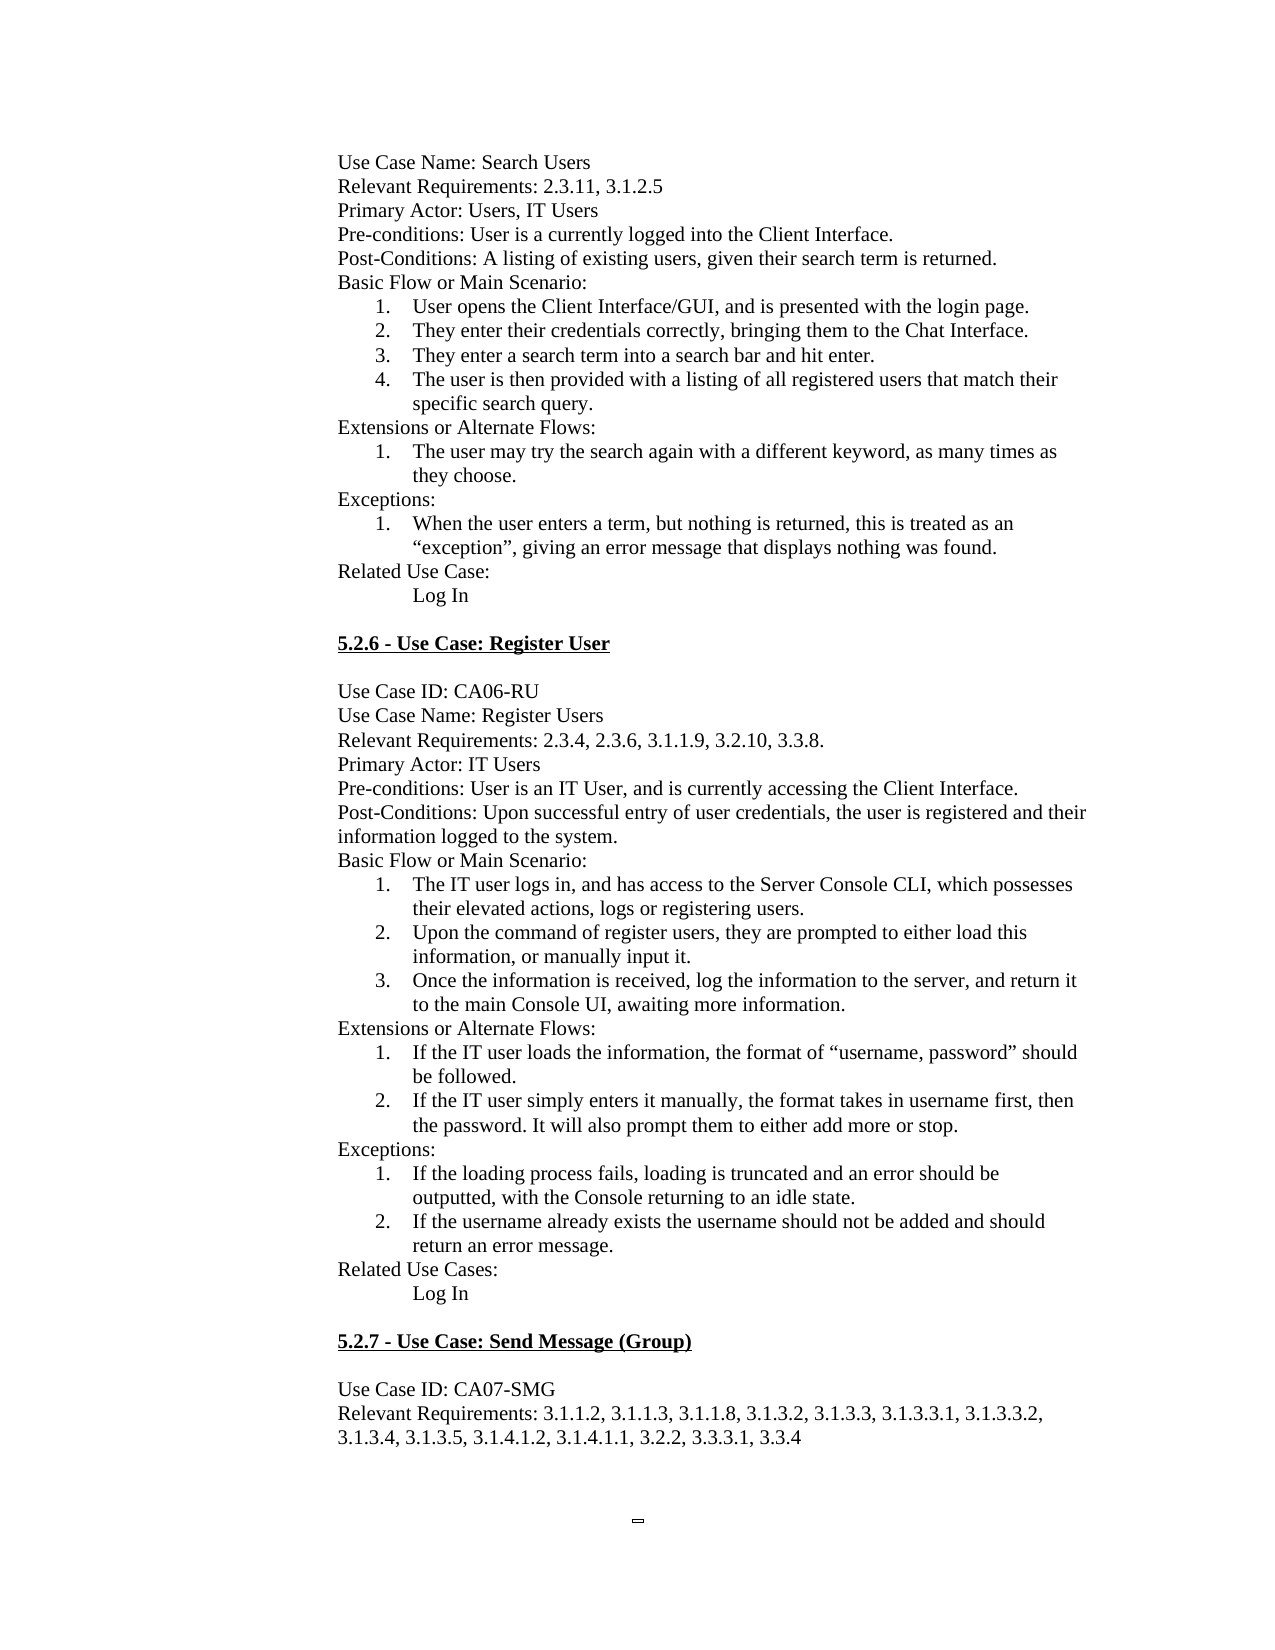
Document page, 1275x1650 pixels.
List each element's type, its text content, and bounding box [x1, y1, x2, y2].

list The user is then provided with a listing of all registered users that match their specific search query. [375, 367, 1087, 415]
text Log In [337, 583, 1087, 607]
text 5.2.6 - Use Case: Register User [337, 631, 1087, 655]
text Exceptions: [262, 1137, 1087, 1161]
list If the IT user loads the information, the format of “username, password” should be followed. [375, 1040, 1087, 1088]
text Exceptions: [262, 487, 1087, 511]
list If the loading process fails, loading is truncated and an error should be outputted, with the Console returning to an idle state. [375, 1161, 1087, 1209]
text Primary Actor: IT Users [337, 752, 1087, 776]
text Log In [187, 1281, 1087, 1305]
text Primary Actor: Users, IT Users [337, 198, 1087, 222]
text 5.2.7 - Use Case: Send Message (Group) [337, 1329, 1087, 1353]
list Upon the command of register users, they are prompted to either load this information, or manually input it. [375, 920, 1087, 968]
text Pre-conditions: User is an IT User, and is currently accessing the Client Interface. [337, 776, 1087, 800]
text Related Use Case: [337, 559, 1087, 583]
list If the username already exists the username should not be added and should return an error message. [375, 1209, 1087, 1257]
list Once the information is received, log the information to the server, and return it to the main Console UI, awaiting more information. [375, 968, 1087, 1016]
list If the IT user simply enters it manually, the format takes in username first, then the password. It will also prompt them to either add more or stop. [375, 1088, 1087, 1137]
text Relevant Requirements: 2.3.11, 3.1.2.5 [337, 174, 1087, 198]
list The user may try the search again with a different keyword, as many times as they choose. [375, 439, 1087, 487]
text Relevant Requirements: 3.1.1.2, 3.1.1.3, 3.1.1.8, 3.1.3.2, 3.1.3.3, 3.1.3.3.1, 3.1.3.3.2, 3.1.3.4, 3.1.3.5, 3.1.4.1.2, 3.1.4.1.1, 3.2.2, 3.3.3.1, 3.3.4 [337, 1401, 1087, 1449]
text Post-Conditions: A listing of existing users, given their search term is returned. [337, 246, 1087, 270]
text Extensions or Alternate Flows: [337, 415, 1087, 439]
list They enter their credentials correctly, bringing them to the Chat Interface. [375, 318, 1087, 342]
list They enter a search term into a search bar and hit enter. [375, 342, 1087, 367]
list User opens the Client Interface/GUI, and is presented with the login page. [375, 294, 1087, 318]
text Use Case Name: Register Users [337, 703, 1087, 727]
text Use Case ID: CA06-RU [337, 679, 1087, 703]
text Pre-conditions: User is a currently logged into the Client Interface. [337, 222, 1087, 246]
text Use Case Name: Search Users [337, 150, 1087, 174]
text Related Use Cases: [337, 1257, 1087, 1281]
text Post-Conditions: Upon successful entry of user credentials, the user is registered and their information logged to the system. [337, 800, 1087, 848]
list When the user enters a term, but nothing is returned, this is treated as an “exception”, giving an error message that displays nothing was found. [375, 511, 1087, 559]
text Extensions or Alternate Flows: [337, 1016, 1087, 1040]
text Relevant Requirements: 2.3.4, 2.3.6, 3.1.1.9, 3.2.10, 3.3.8. [337, 727, 1087, 752]
text Basic Flow or Main Scenario: [337, 270, 1087, 294]
list The IT user logs in, and has access to the Server Console CLI, which possesses their elevated actions, logs or registering users. [375, 872, 1087, 920]
text Basic Flow or Main Scenario: [337, 848, 1087, 872]
text Use Case ID: CA07-SMG [337, 1377, 1087, 1401]
